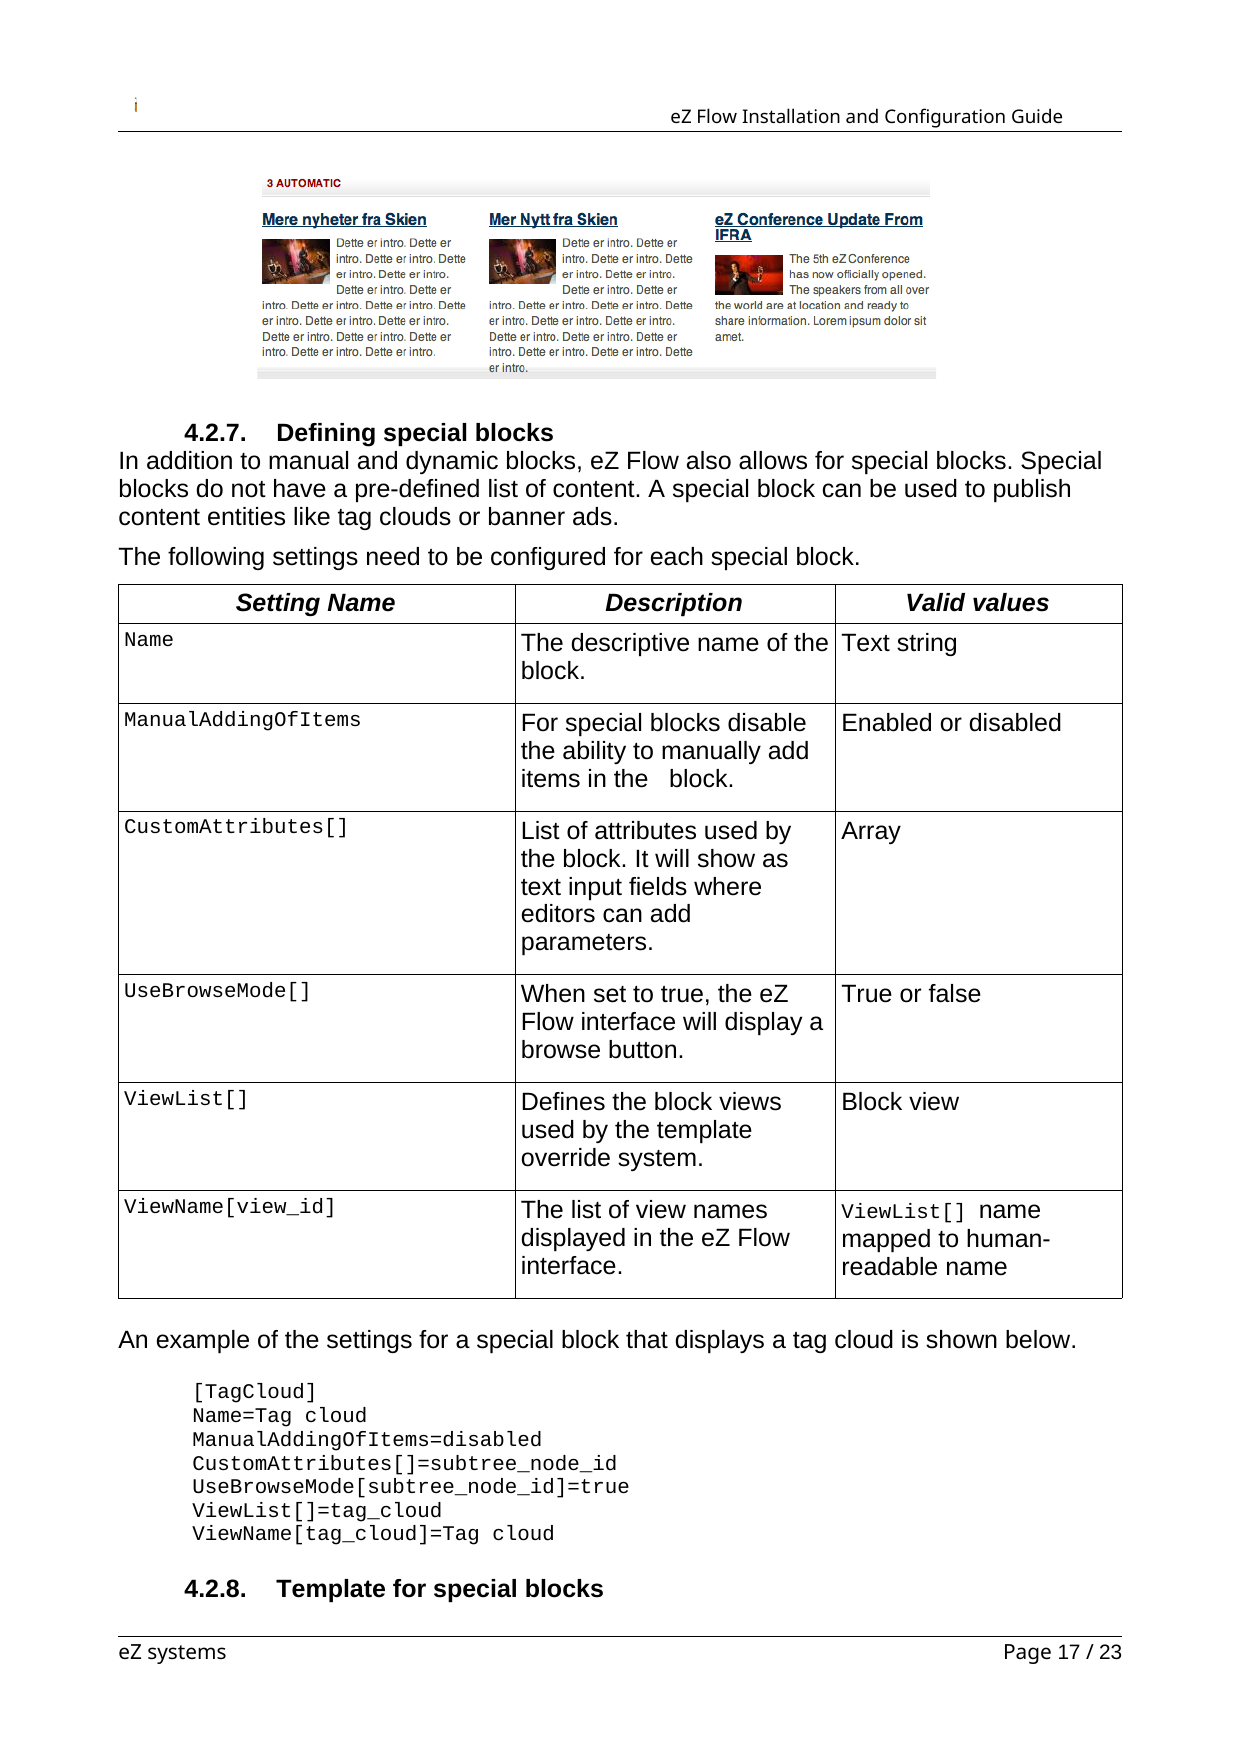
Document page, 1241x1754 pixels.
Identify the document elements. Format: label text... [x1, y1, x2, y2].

table_cell True or false [836, 975, 1122, 1082]
table_cell ViewList[] [119, 1083, 515, 1190]
picture [257, 168, 937, 379]
table_cell List of attributes used by the block. It will show as text input fields where editors can add parameters. [516, 812, 835, 974]
table_cell Text string [836, 624, 1122, 703]
text An example of the settings for a special block that displays a tag cloud is shown below. [118, 1326, 1122, 1354]
text The following settings need to be configured for each special block. [118, 543, 1122, 571]
table_cell Enabled or disabled [836, 704, 1122, 811]
table_cell UseBrowseMode[] [119, 975, 515, 1082]
subtitle Template for special blocks [177, 1575, 1122, 1603]
text ViewList[]=tag_cloud [192, 1500, 1122, 1523]
table_cell CustomAttributes[] [119, 812, 515, 974]
text UseBrowseMode[subtree_node_id]=true [192, 1476, 1122, 1500]
text Name=Tag cloud [192, 1405, 1122, 1429]
table_header Description [516, 585, 835, 623]
table_cell For special blocks disable the ability to manually add items in the block. [516, 704, 835, 811]
table_cell Block view [836, 1083, 1122, 1190]
table_cell Defines the block views used by the template override system. [516, 1083, 835, 1190]
table_header Setting Name [119, 585, 515, 623]
table_cell The list of view names displayed in the eZ Flow interface. [516, 1191, 835, 1298]
table_cell ViewName[view_id] [119, 1191, 515, 1298]
table_cell ManualAddingOfItems [119, 704, 515, 811]
table_cell When set to true, the eZ Flow interface will display a browse button. [516, 975, 835, 1082]
subtitle Defining special blocks [177, 419, 1122, 447]
text In addition to manual and dynamic blocks, eZ Flow also allows for special blocks. Special blocks do not have a pre-defined list of content. A special block can be used to publish content entities like tag clouds or banner ads. [118, 447, 1122, 531]
table_header Valid values [836, 585, 1122, 623]
text ManualAddingOfItems=disabled [192, 1429, 1122, 1452]
text [TagCloud] [192, 1382, 1122, 1405]
text CustomAttributes[]=subtree_node_id [192, 1452, 1122, 1476]
table_cell Name [119, 624, 515, 703]
table_cell ViewList[] name mapped to human-readable name [836, 1191, 1122, 1298]
text ViewName[tag_cloud]=Tag cloud [192, 1523, 1122, 1547]
table_cell The descriptive name of the block. [516, 624, 835, 703]
table_cell Array [836, 812, 1122, 974]
